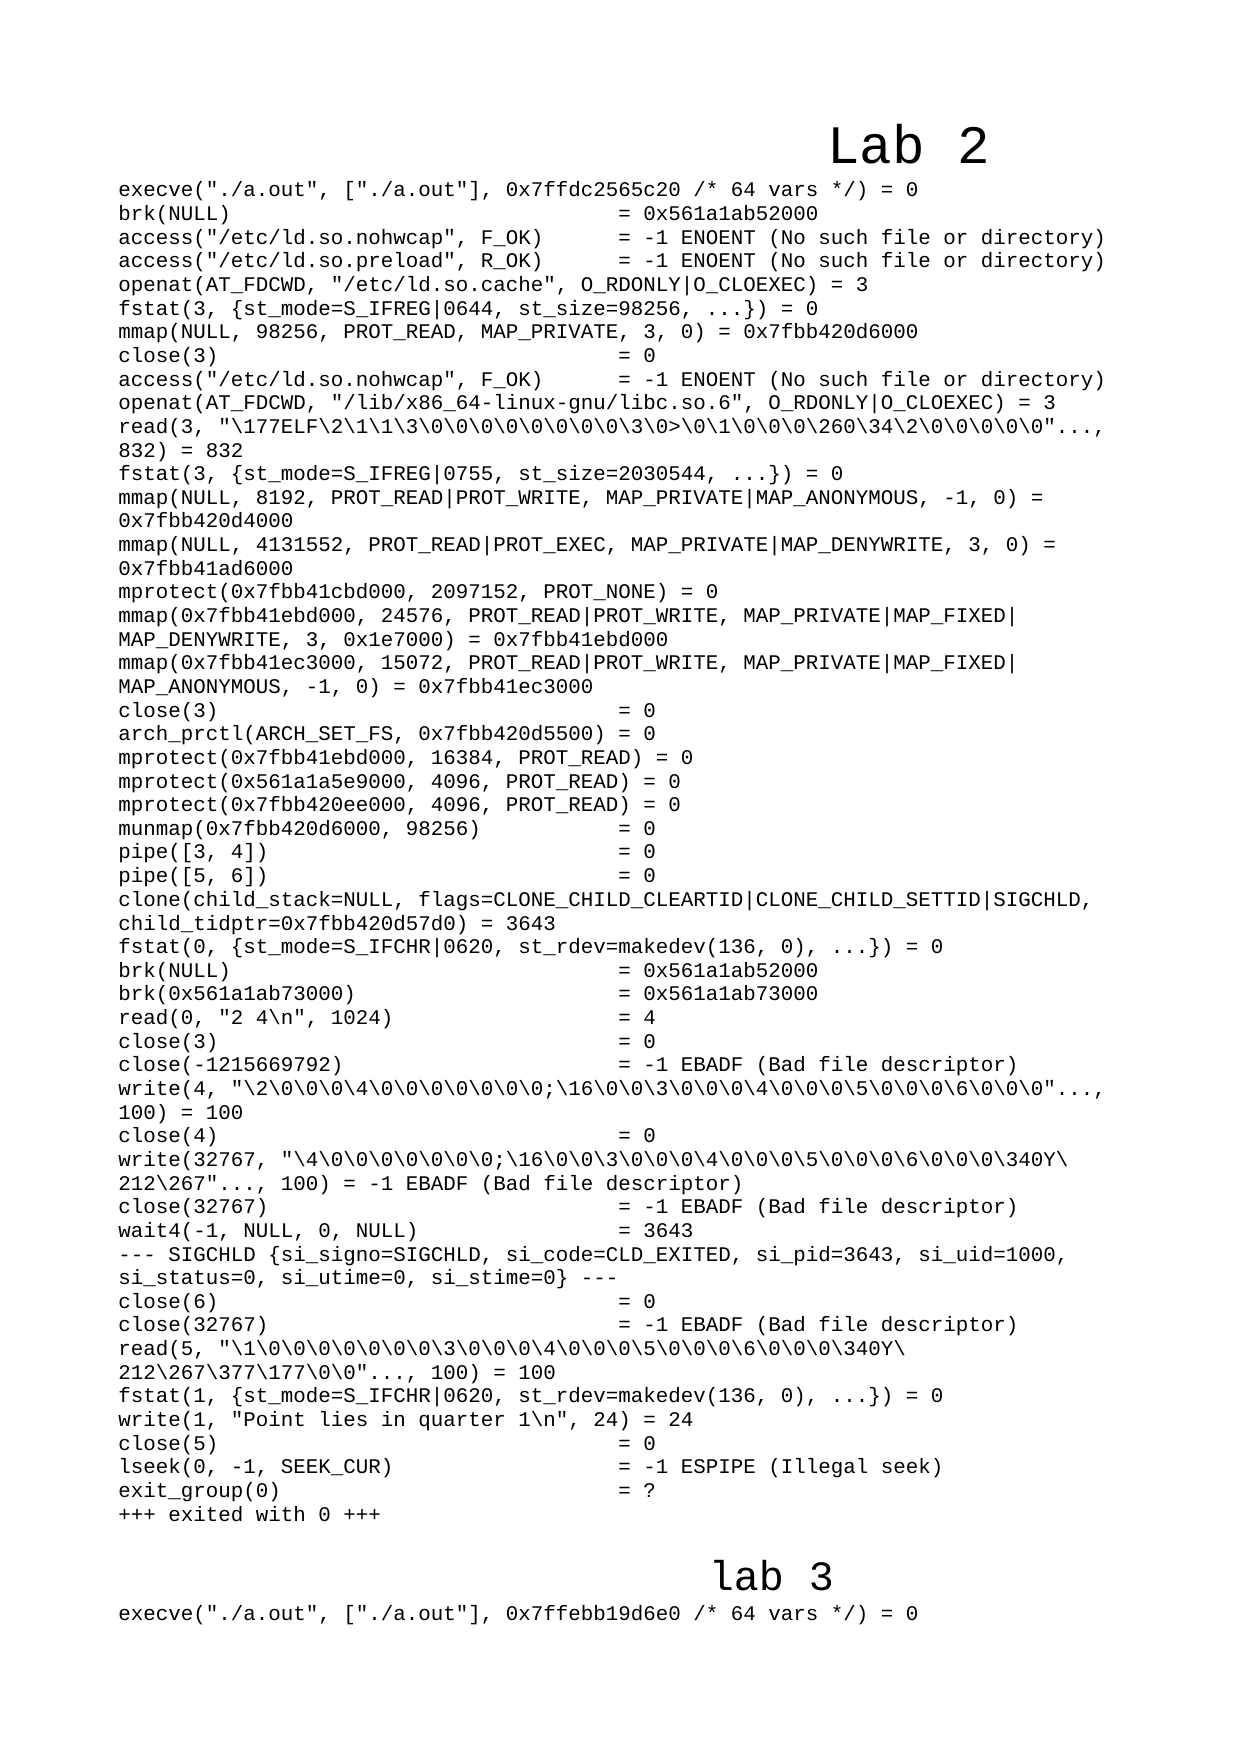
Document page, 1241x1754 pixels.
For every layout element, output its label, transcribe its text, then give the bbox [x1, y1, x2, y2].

text close(-1215669792) = -1 EBADF (Bad file descriptor) [118, 1054, 1122, 1078]
text access("/etc/ld.so.preload", R_OK) = -1 ENOENT (No such file or directory) [118, 250, 1122, 274]
text +++ exited with 0 +++ [118, 1504, 1122, 1527]
text lseek(0, -1, SEEK_CUR) = -1 ESPIPE (Illegal seek) [118, 1456, 1122, 1480]
text close(3) = 0 [118, 700, 1122, 723]
text wait4(-1, NULL, 0, NULL) = 3643 [118, 1220, 1122, 1243]
text close(4) = 0 [118, 1125, 1122, 1149]
text openat(AT_FDCWD, "/etc/ld.so.cache", O_RDONLY|O_CLOEXEC) = 3 [118, 274, 1122, 298]
text mmap(NULL, 98256, PROT_READ, MAP_PRIVATE, 3, 0) = 0x7fbb420d6000 [118, 321, 1122, 345]
text close(6) = 0 [118, 1291, 1122, 1314]
text mprotect(0x7fbb41cbd000, 2097152, PROT_NONE) = 0 [118, 581, 1122, 605]
text brk(NULL) = 0x561a1ab52000 [118, 203, 1122, 227]
text close(3) = 0 [118, 1031, 1122, 1054]
text write(1, "Point lies in quarter 1\n", 24) = 24 [118, 1409, 1122, 1433]
text read(3, "\177ELF\2\1\1\3\0\0\0\0\0\0\0\0\3\0>\0\1\0\0\0\260\34\2\0\0\0\0\0"..., 832) = 832 [118, 416, 1122, 463]
text --- SIGCHLD {si_signo=SIGCHLD, si_code=CLD_EXITED, si_pid=3643, si_uid=1000, si_status=0, si_utime=0, si_stime=0} --- [118, 1243, 1122, 1291]
text mprotect(0x7fbb420ee000, 4096, PROT_READ) = 0 [118, 794, 1122, 818]
text brk(NULL) = 0x561a1ab52000 [118, 960, 1122, 983]
text execve("./a.out", ["./a.out"], 0x7ffebb19d6e0 /* 64 vars */) = 0 [118, 1602, 1122, 1626]
text clone(child_stack=NULL, flags=CLONE_CHILD_CLEARTID|CLONE_CHILD_SETTID|SIGCHLD, child_tidptr=0x7fbb420d57d0) = 3643 [118, 889, 1122, 936]
text fstat(3, {st_mode=S_IFREG|0755, st_size=2030544, ...}) = 0 [118, 463, 1122, 487]
text access("/etc/ld.so.nohwcap", F_OK) = -1 ENOENT (No such file or directory) [118, 227, 1122, 250]
text fstat(1, {st_mode=S_IFCHR|0620, st_rdev=makedev(136, 0), ...}) = 0 [118, 1385, 1122, 1409]
text arch_prctl(ARCH_SET_FS, 0x7fbb420d5500) = 0 [118, 723, 1122, 747]
text pipe([3, 4]) = 0 [118, 842, 1122, 865]
text close(32767) = -1 EBADF (Bad file descriptor) [118, 1196, 1122, 1220]
text exit_group(0) = ? [118, 1480, 1122, 1504]
text lab 3 [118, 1555, 1122, 1602]
text write(4, "\2\0\0\0\4\0\0\0\0\0\0\0;\16\0\0\3\0\0\0\4\0\0\0\5\0\0\0\6\0\0\0"..., 100) = 100 [118, 1078, 1122, 1125]
text mmap(0x7fbb41ec3000, 15072, PROT_READ|PROT_WRITE, MAP_PRIVATE|MAP_FIXED|MAP_ANONYMOUS, -1, 0) = 0x7fbb41ec3000 [118, 652, 1122, 700]
text fstat(0, {st_mode=S_IFCHR|0620, st_rdev=makedev(136, 0), ...}) = 0 [118, 936, 1122, 960]
text close(32767) = -1 EBADF (Bad file descriptor) [118, 1314, 1122, 1338]
text mmap(0x7fbb41ebd000, 24576, PROT_READ|PROT_WRITE, MAP_PRIVATE|MAP_FIXED|MAP_DENYWRITE, 3, 0x1e7000) = 0x7fbb41ebd000 [118, 605, 1122, 652]
text mprotect(0x7fbb41ebd000, 16384, PROT_READ) = 0 [118, 747, 1122, 771]
text pipe([5, 6]) = 0 [118, 865, 1122, 889]
text openat(AT_FDCWD, "/lib/x86_64-linux-gnu/libc.so.6", O_RDONLY|O_CLOEXEC) = 3 [118, 392, 1122, 416]
text Lab 2 [118, 118, 1122, 179]
text mprotect(0x561a1a5e9000, 4096, PROT_READ) = 0 [118, 771, 1122, 794]
text read(0, "2 4\n", 1024) = 4 [118, 1007, 1122, 1031]
text access("/etc/ld.so.nohwcap", F_OK) = -1 ENOENT (No such file or directory) [118, 369, 1122, 392]
text close(5) = 0 [118, 1433, 1122, 1456]
text read(5, "\1\0\0\0\0\0\0\0\3\0\0\0\4\0\0\0\5\0\0\0\6\0\0\0\340Y\212\267\377\177\0\0"..., 100) = 100 [118, 1338, 1122, 1385]
text munmap(0x7fbb420d6000, 98256) = 0 [118, 818, 1122, 842]
text mmap(NULL, 8192, PROT_READ|PROT_WRITE, MAP_PRIVATE|MAP_ANONYMOUS, -1, 0) = 0x7fbb420d4000 [118, 487, 1122, 534]
text brk(0x561a1ab73000) = 0x561a1ab73000 [118, 983, 1122, 1007]
text write(32767, "\4\0\0\0\0\0\0\0;\16\0\0\3\0\0\0\4\0\0\0\5\0\0\0\6\0\0\0\340Y\212\267"..., 100) = -1 EBADF (Bad file descriptor) [118, 1149, 1122, 1196]
text close(3) = 0 [118, 345, 1122, 369]
text fstat(3, {st_mode=S_IFREG|0644, st_size=98256, ...}) = 0 [118, 298, 1122, 321]
text execve("./a.out", ["./a.out"], 0x7ffdc2565c20 /* 64 vars */) = 0 [118, 179, 1122, 203]
text mmap(NULL, 4131552, PROT_READ|PROT_EXEC, MAP_PRIVATE|MAP_DENYWRITE, 3, 0) = 0x7fbb41ad6000 [118, 534, 1122, 581]
